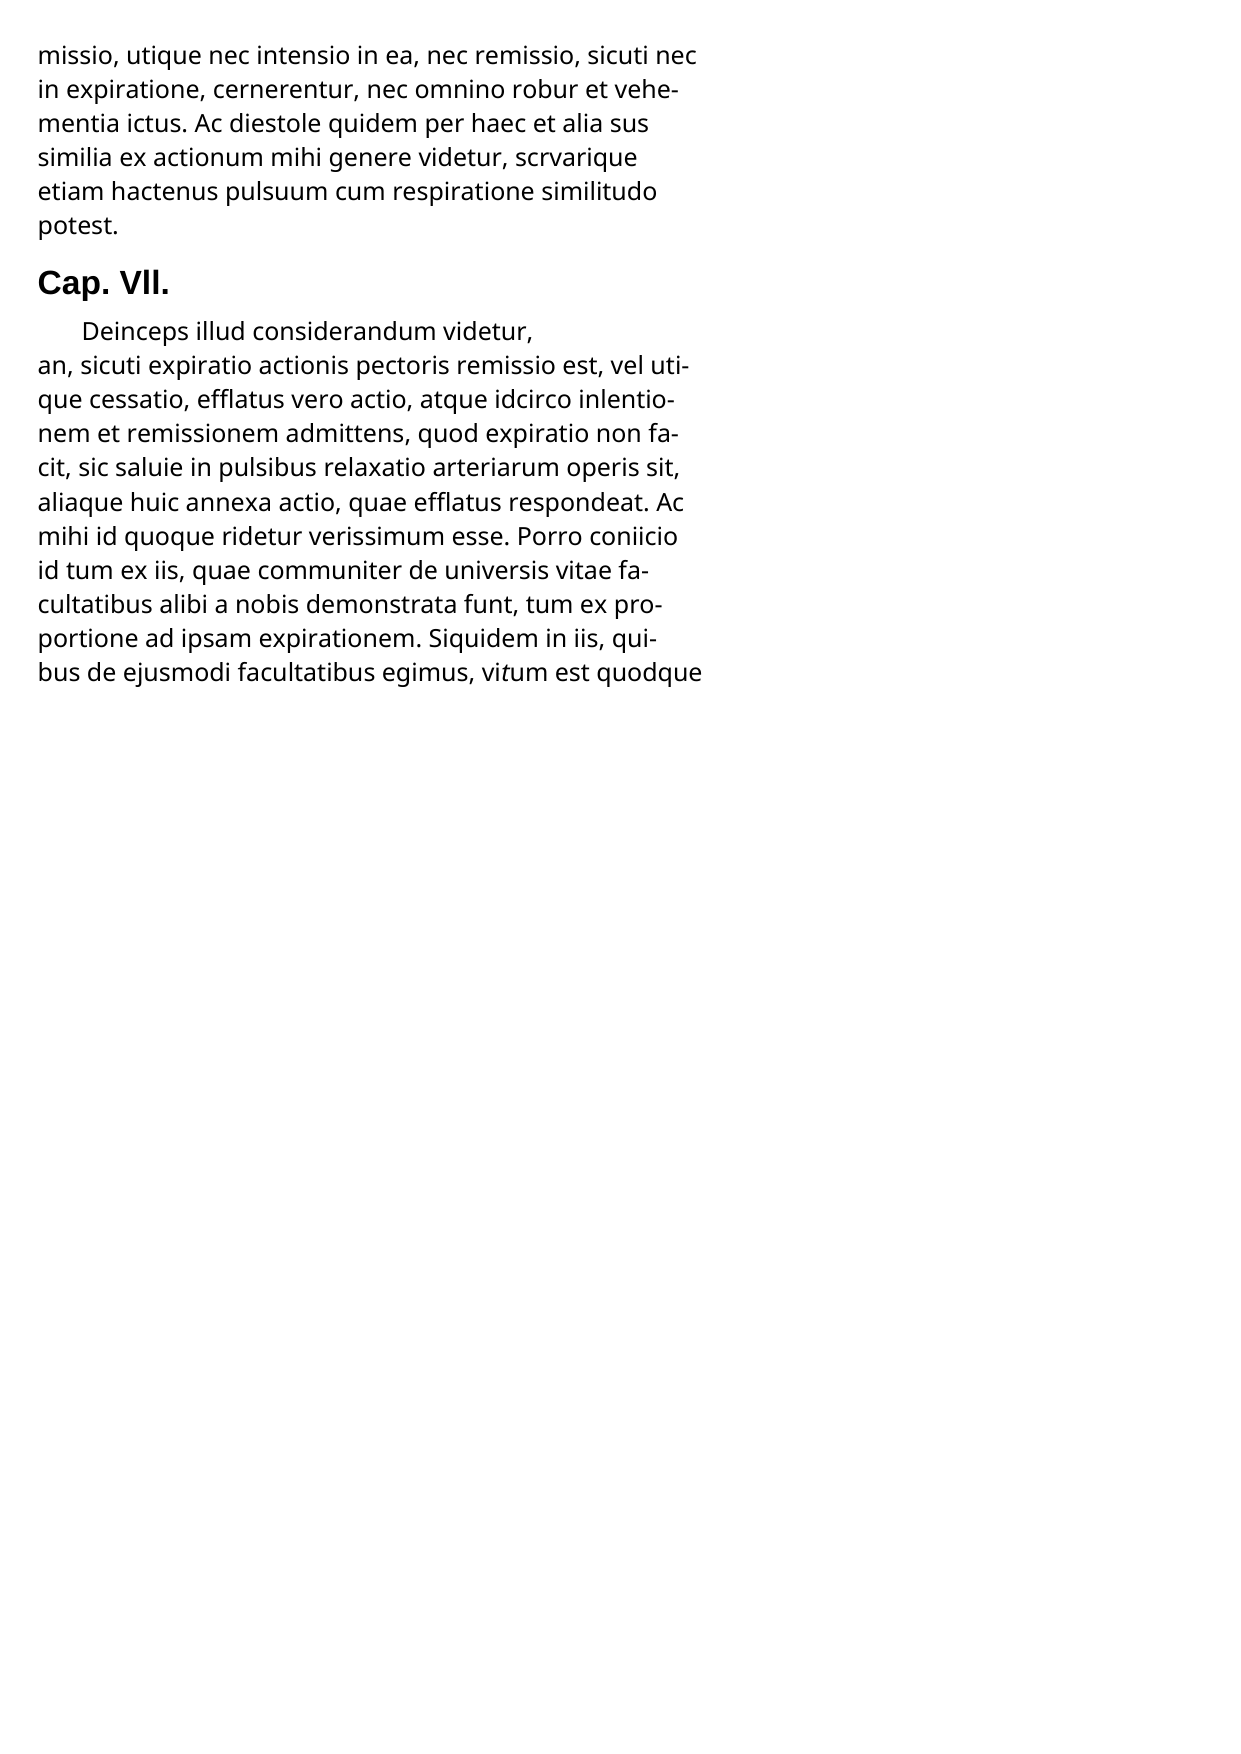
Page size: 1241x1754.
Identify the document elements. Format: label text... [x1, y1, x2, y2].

subtitle Cap. Vll. [37, 263, 1203, 301]
text Deinceps illud considerandum videtur, an, sicuti expiratio actionis pectoris remissio est, vel uti- que cessatio, efflatus vero actio, atque idcirco inlentio- nem et remissionem admittens, quod expiratio non fa- cit, sic saluie in pulsibus relaxatio arteriarum operis sit, aliaque huic annexa actio, quae efflatus respondeat. Ac mihi id quoque ridetur verissimum esse. Porro coniicio id tum ex iis, quae communiter de universis vitae fa- cultatibus alibi a nobis demonstrata funt, tum ex pro- portione ad ipsam expirationem. Siquidem in iis, qui- bus de ejusmodi facultatibus egimus, vitum est quodque [37, 314, 1203, 688]
text missio, utique nec intensio in ea, nec remissio, sicuti nec in expiratione, cernerentur, nec omnino robur et vehe- mentia ictus. Ac diestole quidem per haec et alia sus similia ex actionum mihi genere videtur, scrvarique etiam hactenus pulsuum cum respiratione similitudo potest. [37, 37, 1203, 242]
